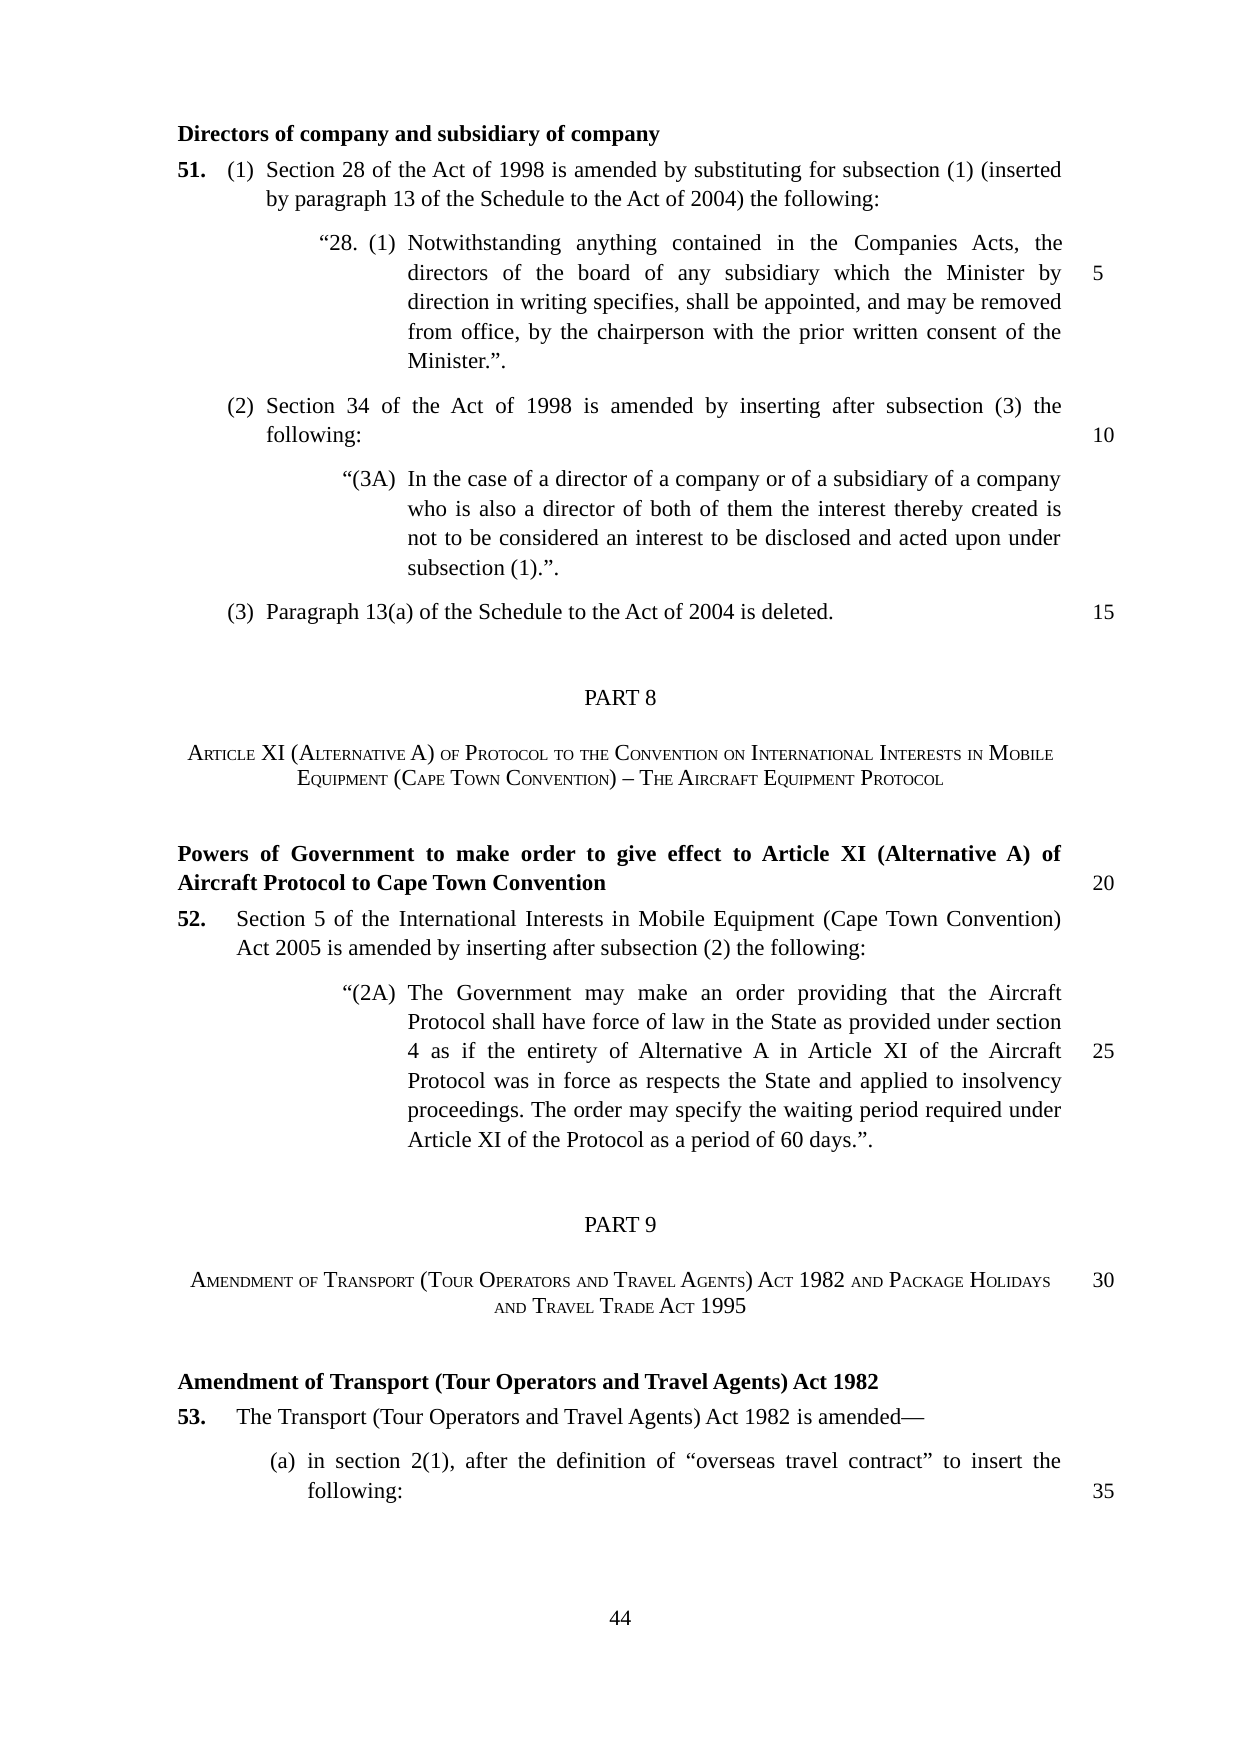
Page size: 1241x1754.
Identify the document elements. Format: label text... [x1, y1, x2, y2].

text Amendment of Transport (Tour Operators and Travel Agents) Act 1982 [177, 1366, 1063, 1395]
text “(2A) The Government may make an order providing that the Aircraft Protocol shall have force of law in the State as provided under section 4 as if the entirety of Alternative A in Article XI of the Aircraft Protocol was in force as respects the State and applied to insolvency proceedings. The order may specify the waiting period required under Article XI of the Protocol as a period of 60 days.”. [319, 976, 1063, 1153]
text Powers of Government to make order to give effect to Article XI (Alternative A) of Aircraft Protocol to Cape Town Convention [177, 838, 1063, 897]
text (a) in section 2(1), after the definition of “overseas travel contract” to insert the following: [177, 1445, 1063, 1504]
text “28. (1) Notwithstanding anything contained in the Companies Acts, the directors of the board of any subsidiary which the Minister by direction in writing specifies, shall be appointed, and may be removed from office, by the chairperson with the prior written consent of the Minister.”. [319, 227, 1063, 375]
text “(3A) In the case of a director of a company or of a subsidiary of a company who is also a director of both of them the interest thereby created is not to be considered an interest to be disclosed and acted upon under subsection (1).”. [319, 463, 1063, 581]
text 51. (1) Section 28 of the Act of 1998 is amended by substituting for subsection (1) (inserted by paragraph 13 of the Schedule to the Act of 2004) the following: [177, 153, 1063, 212]
text 53. The Transport (Tour Operators and Travel Agents) Act 1982 is amended⁠— [177, 1401, 1063, 1431]
title Article XI (Alternative A) of Protocol to the Convention on International Interests in Mobile Equipment (Cape Town Convention) – The Aircraft Equipment Protocol [177, 739, 1063, 791]
text 52. Section 5 of the International Interests in Mobile Equipment (Cape Town Convention) Act 2005 is amended by inserting after subsection (2) the following: [177, 903, 1063, 962]
text (3) Paragraph 13(a) of the Schedule to the Act of 2004 is deleted. [177, 596, 1063, 625]
text (2) Section 34 of the Act of 1998 is amended by inserting after subsection (3) the following: [177, 389, 1063, 448]
text PART 8 [177, 684, 1063, 710]
text PART 9 [177, 1212, 1063, 1238]
title Amendment of Transport (Tour Operators and Travel Agents) Act 1982 and Package Holidays and Travel Trade Act 1995 [177, 1267, 1063, 1318]
text Directors of company and subsidiary of company [177, 118, 1063, 148]
